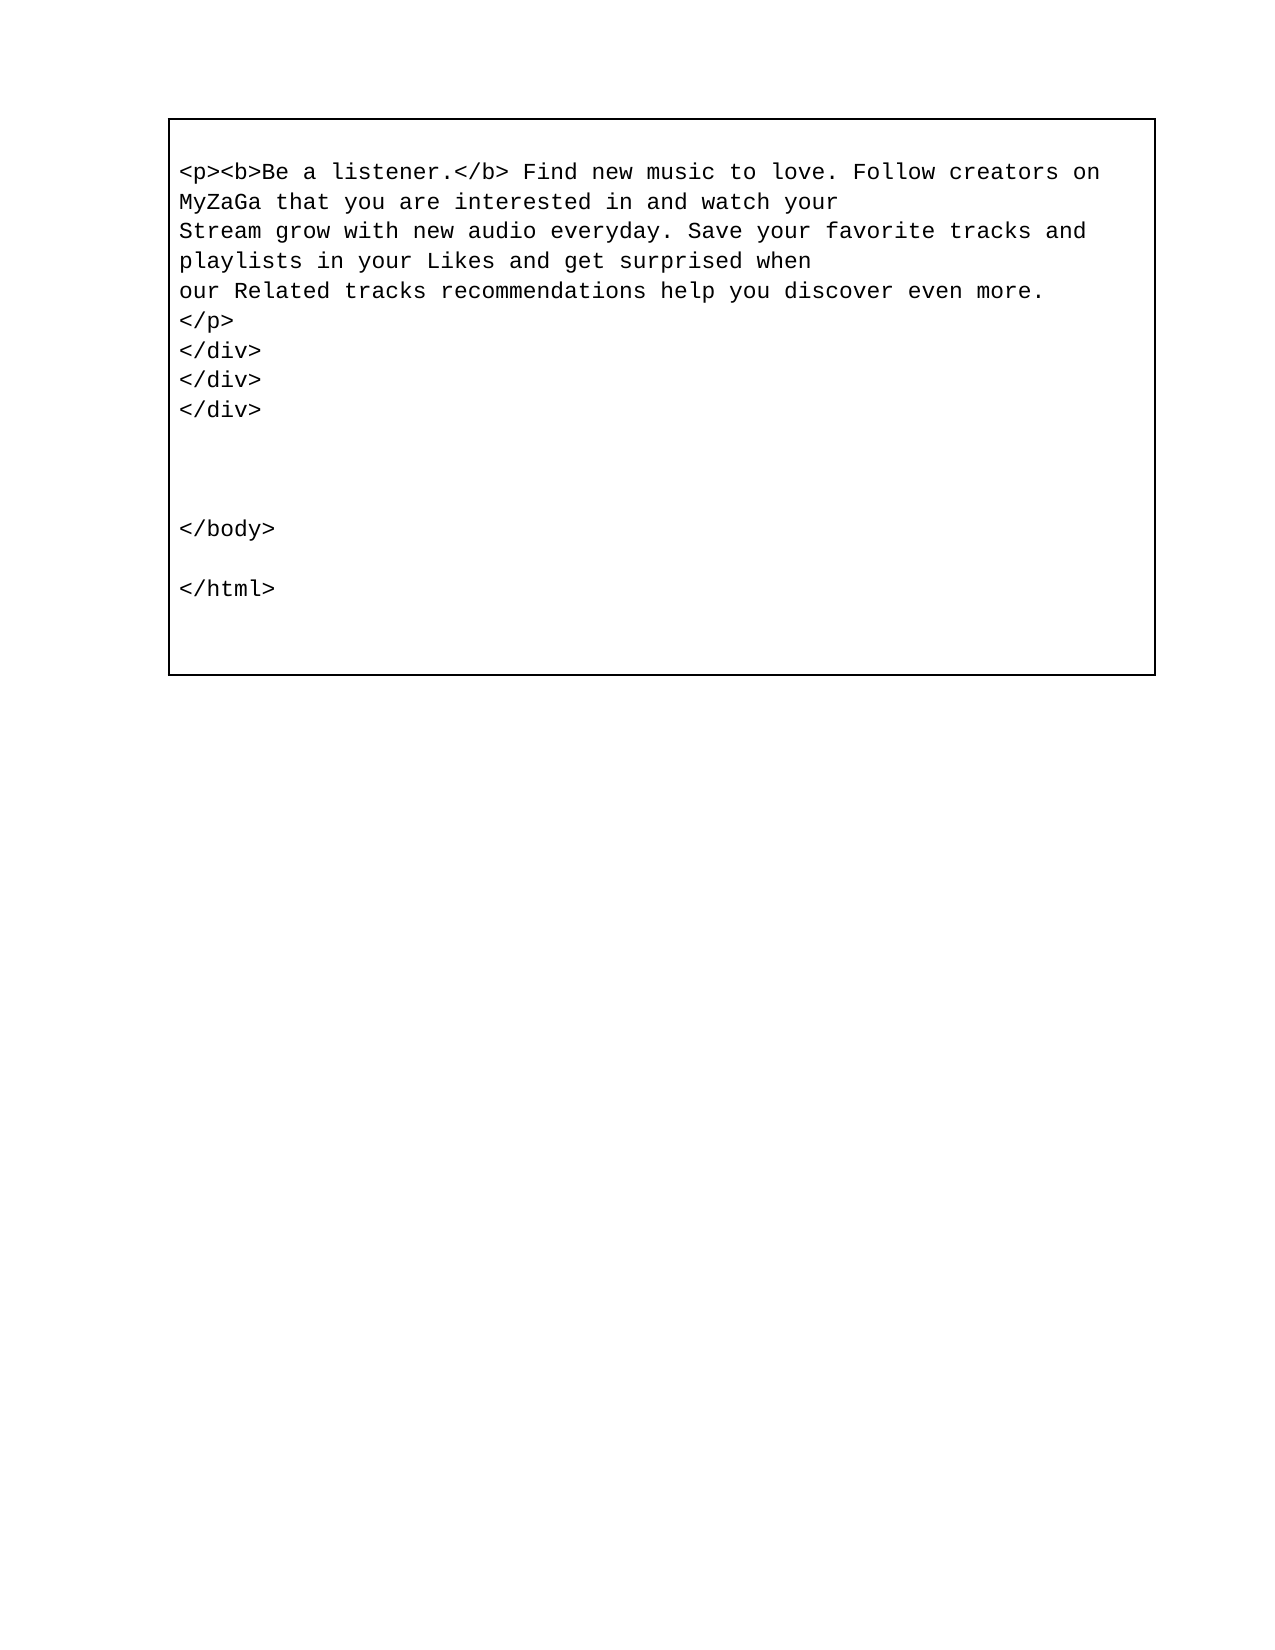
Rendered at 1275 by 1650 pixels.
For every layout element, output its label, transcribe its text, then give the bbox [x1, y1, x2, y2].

table_cell <p><b>Be a listener.</b> Find new music to love. Follow creators on MyZaGa that you are interested in and watch your Stream grow with new audio everyday. Save your favorite tracks and playlists in your Likes and get surprised when our Related tracks recommendations help you discover even more. </p> </div> </div> </div> </body> </html> [170, 120, 1154, 674]
